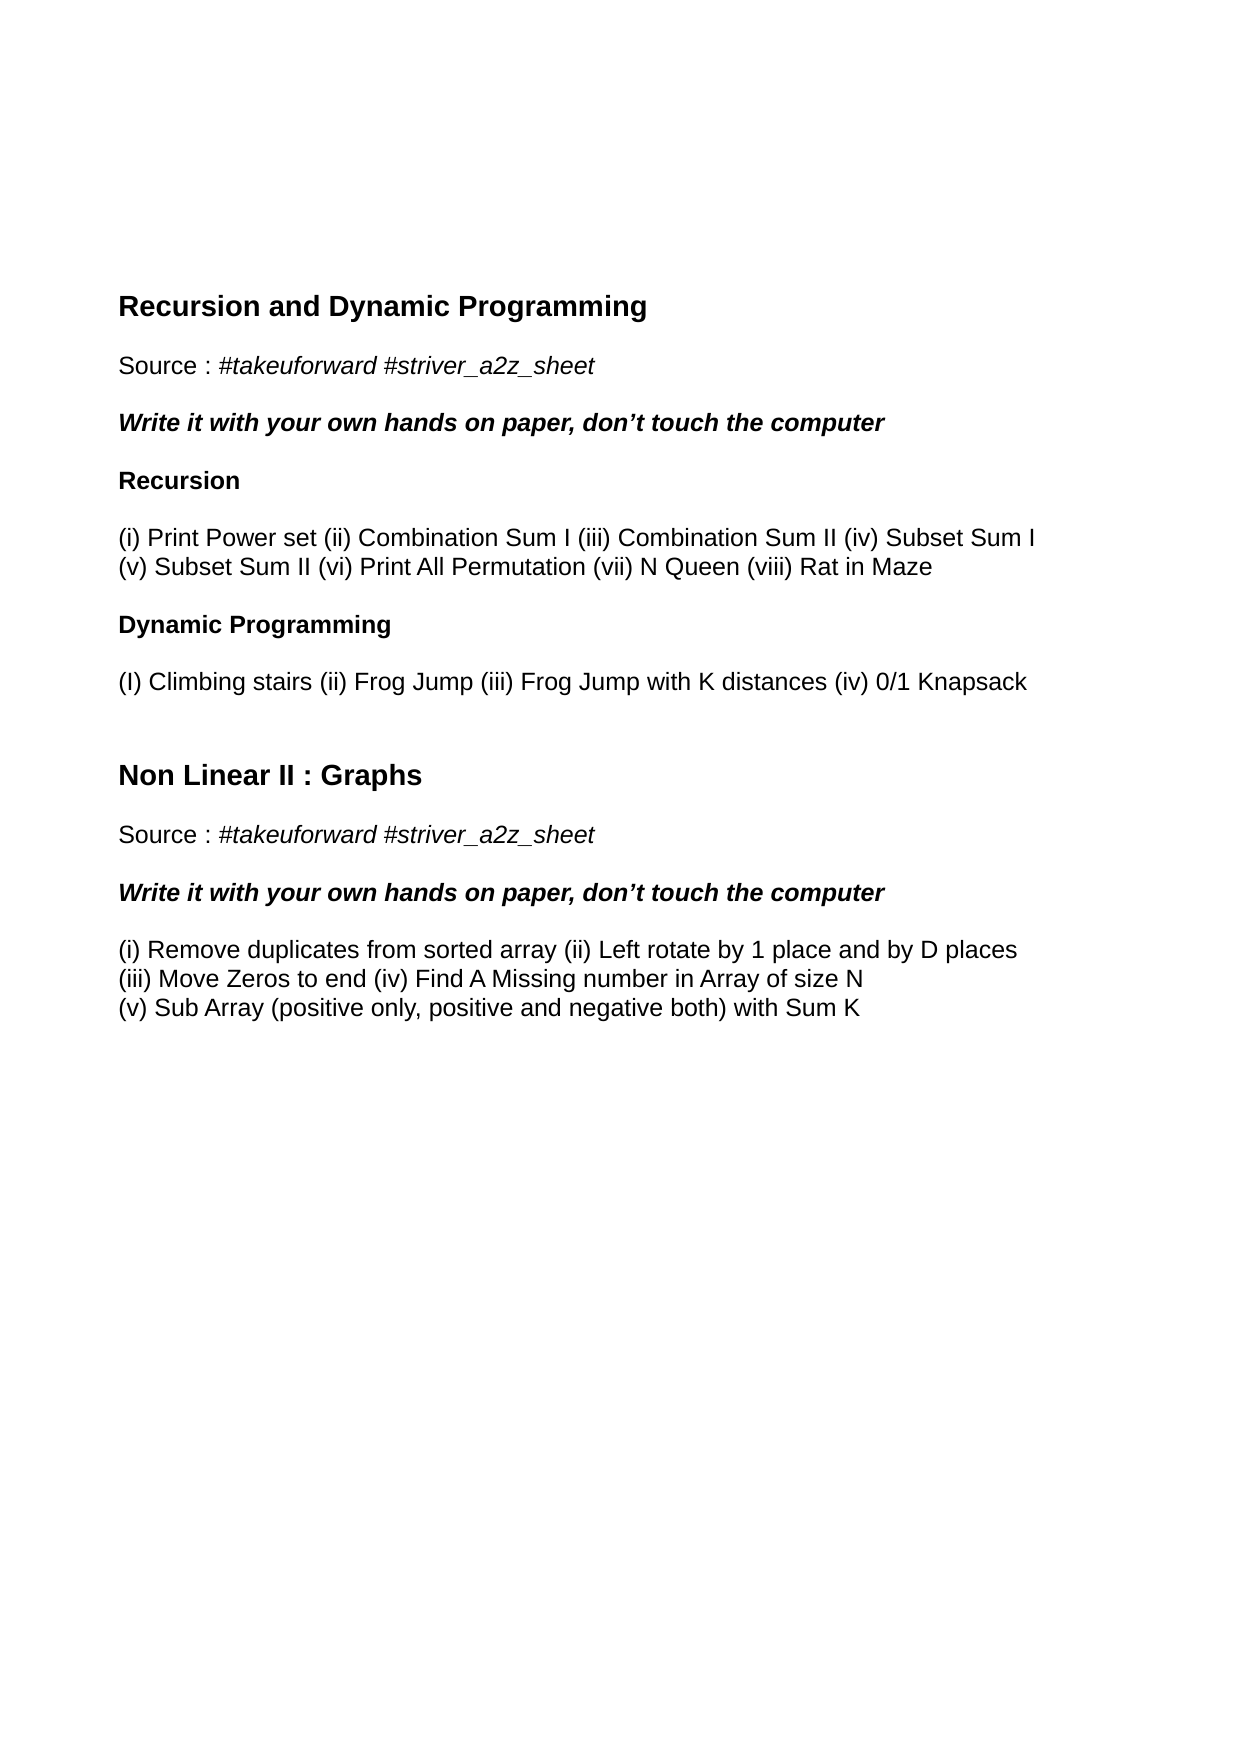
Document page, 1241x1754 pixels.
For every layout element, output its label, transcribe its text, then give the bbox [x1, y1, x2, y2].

text Dynamic Programming [118, 609, 1122, 638]
text (I) Climbing stairs (ii) Frog Jump (iii) Frog Jump with K distances (iv) 0/1 Knapsack [118, 667, 1122, 696]
text (v) Subset Sum II (vi) Print All Permutation (vii) N Queen (viii) Rat in Maze [118, 552, 1122, 581]
text Non Linear II : Graphs [118, 758, 1122, 792]
text (i) Remove duplicates from sorted array (ii) Left rotate by 1 place and by D places [118, 935, 1122, 964]
text (i) Print Power set (ii) Combination Sum I (iii) Combination Sum II (iv) Subset Sum I [118, 523, 1122, 552]
text Source : #takeuforward #striver_a2z_sheet [118, 351, 1122, 379]
text Write it with your own hands on paper, don’t touch the computer [118, 878, 1122, 907]
text (v) Sub Array (positive only, positive and negative both) with Sum K [118, 993, 1122, 1022]
text Recursion [118, 466, 1122, 494]
text Write it with your own hands on paper, don’t touch the computer [118, 408, 1122, 437]
text Source : #takeuforward #striver_a2z_sheet [118, 820, 1122, 849]
text (iii) Move Zeros to end (iv) Find A Missing number in Array of size N [118, 964, 1122, 993]
text Recursion and Dynamic Programming [118, 288, 1122, 322]
